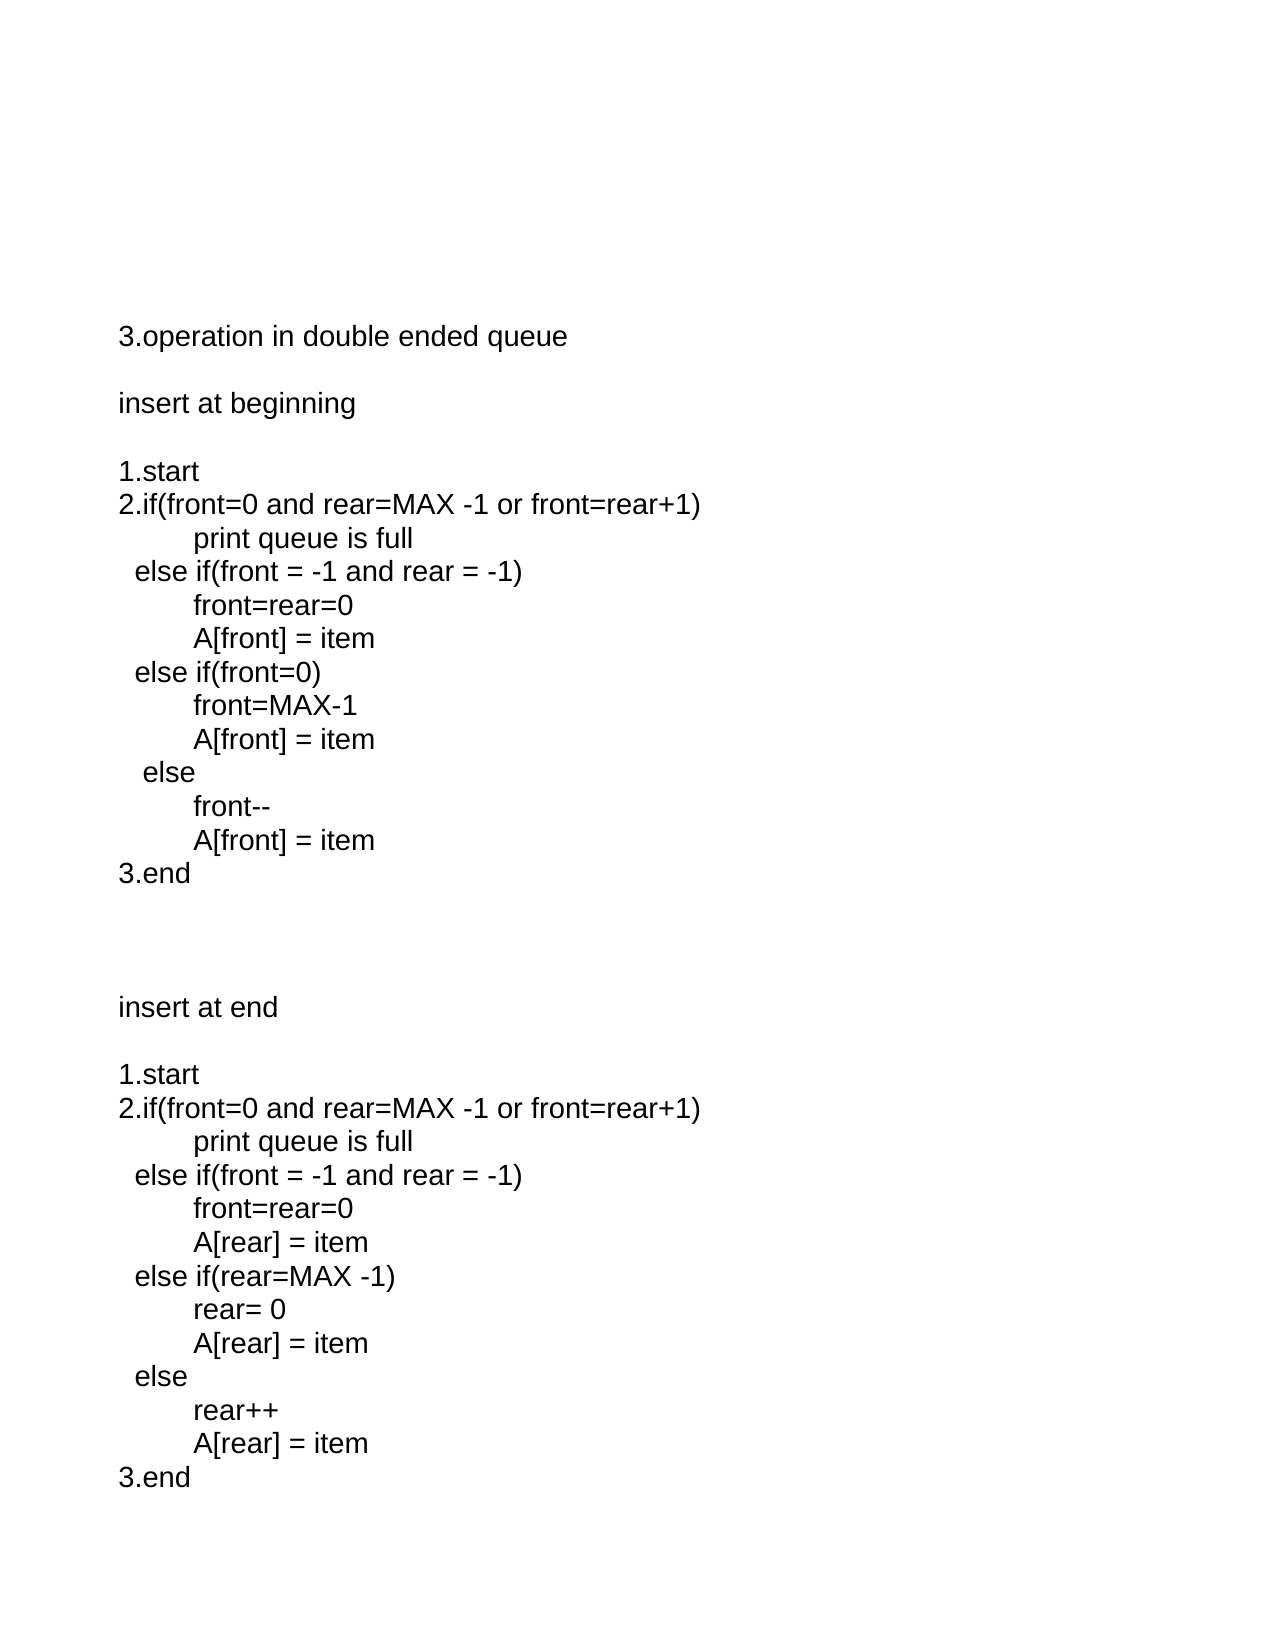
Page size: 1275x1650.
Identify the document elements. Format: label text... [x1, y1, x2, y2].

text rear++ [118, 1393, 1157, 1426]
text front=rear=0 [118, 1191, 1157, 1225]
text 1.start [118, 453, 1157, 487]
text 2.if(front=0 and rear=MAX -1 or front=rear+1) [118, 1091, 1157, 1124]
text 2.if(front=0 and rear=MAX -1 or front=rear+1) [118, 487, 1157, 521]
text else [118, 1359, 1157, 1393]
text A[rear] = item [118, 1426, 1157, 1460]
text print queue is full [118, 521, 1157, 554]
text A[front] = item [118, 722, 1157, 755]
text else if(rear=MAX -1) [118, 1258, 1157, 1292]
text front-- [118, 789, 1157, 822]
text else if(front = -1 and rear = -1) [118, 554, 1157, 588]
text 1.start [118, 1057, 1157, 1091]
text else if(front = -1 and rear = -1) [118, 1158, 1157, 1191]
text 3.end [118, 856, 1157, 889]
text rear= 0 [118, 1292, 1157, 1326]
text A[rear] = item [118, 1225, 1157, 1258]
text front=MAX-1 [118, 688, 1157, 722]
text else [118, 755, 1157, 789]
text A[rear] = item [118, 1326, 1157, 1359]
text else if(front=0) [118, 655, 1157, 688]
text print queue is full [118, 1124, 1157, 1158]
text A[front] = item [118, 621, 1157, 655]
text insert at end [118, 990, 1157, 1024]
text insert at beginning [118, 386, 1157, 420]
text front=rear=0 [118, 588, 1157, 621]
text 3.operation in double ended queue [118, 319, 1157, 353]
text A[front] = item [118, 822, 1157, 856]
text 3.end [118, 1460, 1157, 1493]
